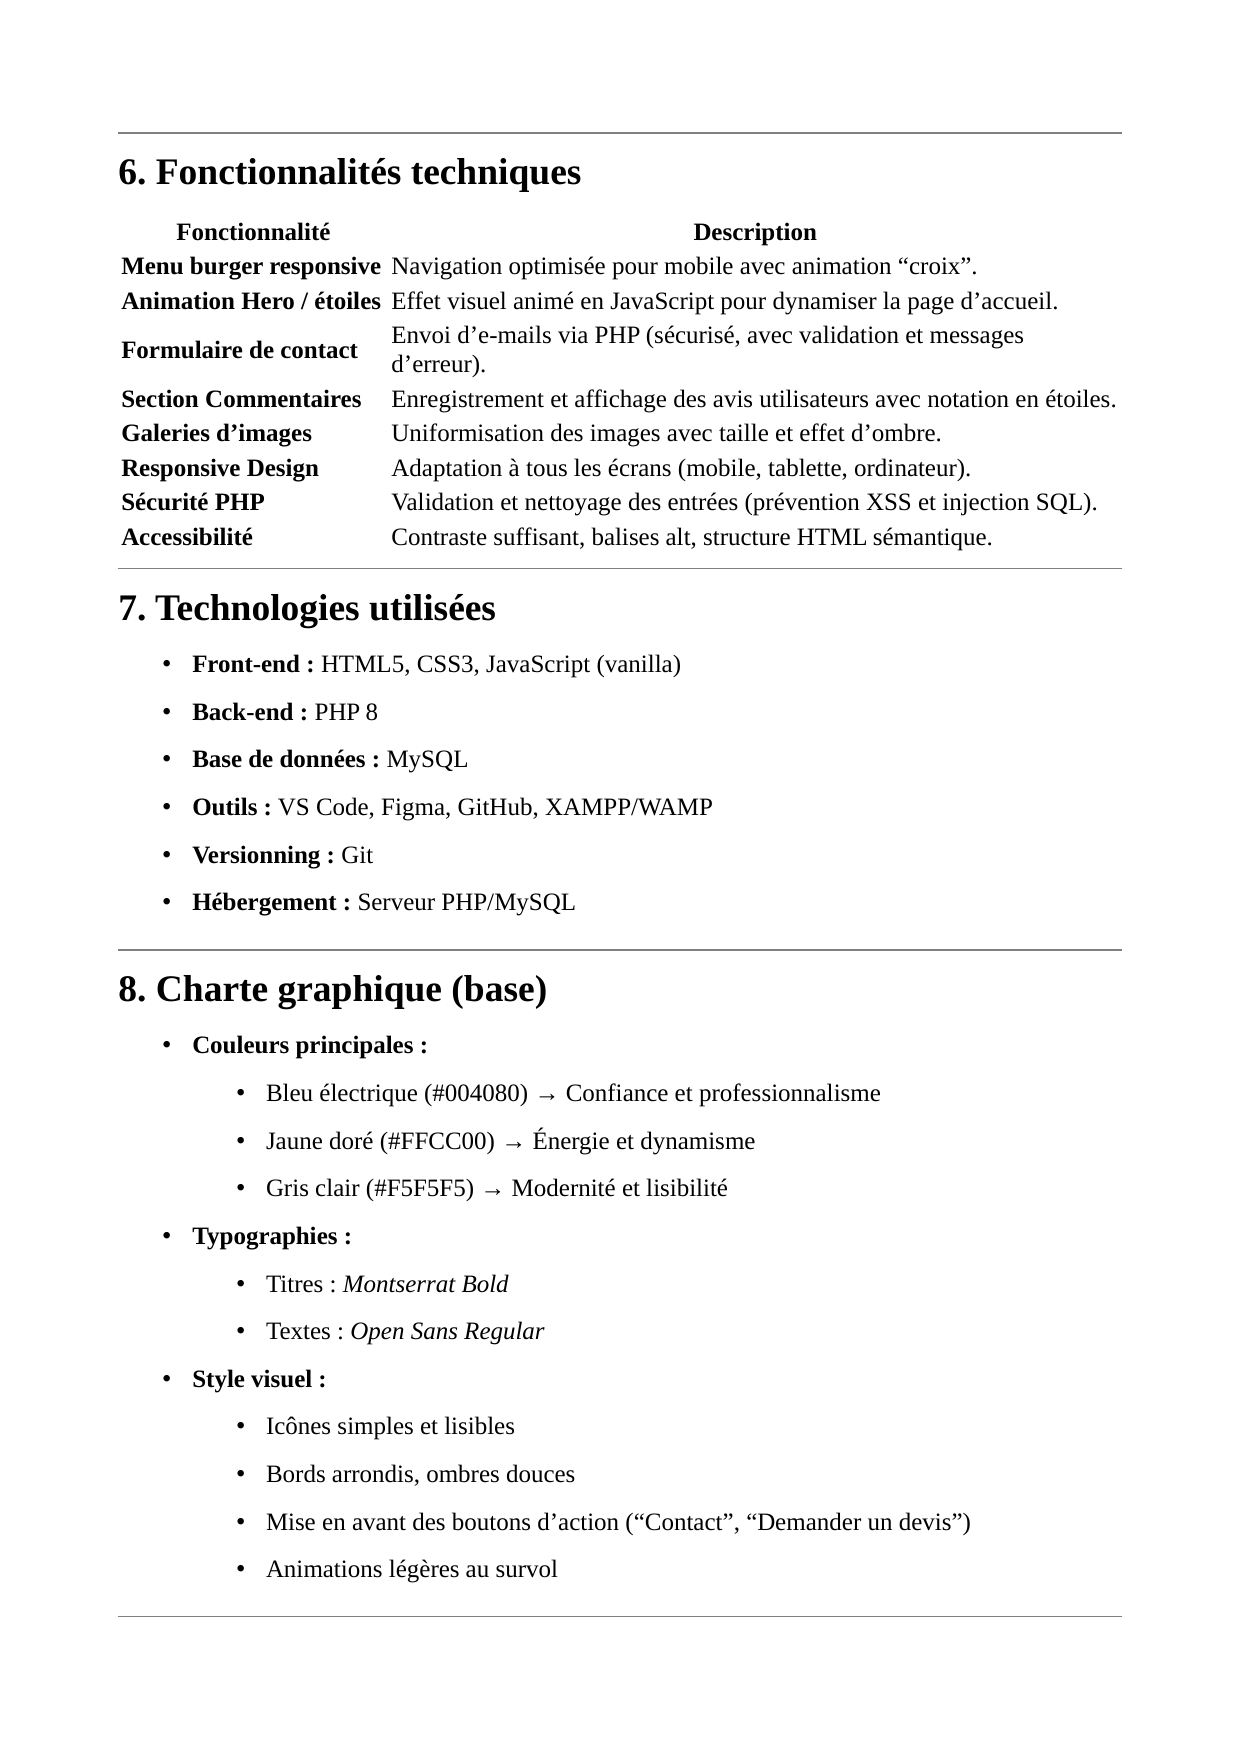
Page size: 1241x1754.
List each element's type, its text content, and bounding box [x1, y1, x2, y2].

table_cell Responsive Design [118, 450, 388, 484]
table_cell Uniformisation des images avec taille et effet d’ombre. [388, 415, 1122, 450]
table_cell Formulaire de contact [118, 318, 388, 381]
table_cell Contraste suffisant, balises alt, structure HTML sémantique. [388, 519, 1122, 554]
list Front-end : HTML5, CSS3, JavaScript (vanilla) [162, 649, 1122, 678]
list Textes : Open Sans Regular [236, 1316, 1122, 1345]
list Couleurs principales : [162, 1031, 1122, 1059]
table_cell Section Commentaires [118, 381, 388, 415]
table_cell Menu burger responsive [118, 248, 388, 283]
list Icônes simples et lisibles [236, 1411, 1122, 1440]
table_header Description [388, 214, 1122, 248]
table_cell Envoi d’e-mails via PHP (sécurisé, avec validation et messages d’erreur). [388, 318, 1122, 381]
list Style visuel : [162, 1364, 1122, 1393]
list Mise en avant des boutons d’action (“Contact”, “Demander un devis”) [236, 1507, 1122, 1535]
list Bleu électrique (#004080) → Confiance et professionnalisme [236, 1078, 1122, 1107]
subtitle 8. Charte graphique (base) [118, 966, 1122, 1009]
table_cell Sécurité PHP [118, 485, 388, 519]
list Bords arrondis, ombres douces [236, 1459, 1122, 1488]
list Versionning : Git [162, 840, 1122, 868]
table_cell Navigation optimisée pour mobile avec animation “croix”. [388, 248, 1122, 283]
list Outils : VS Code, Figma, GitHub, XAMPP/WAMP [162, 792, 1122, 821]
table_cell Galeries d’images [118, 415, 388, 450]
list Hébergement : Serveur PHP/MySQL [162, 887, 1122, 916]
table_cell Animation Hero / étoiles [118, 283, 388, 317]
table_cell Adaptation à tous les écrans (mobile, tablette, ordinateur). [388, 450, 1122, 484]
subtitle 7. Technologies utilisées [118, 585, 1122, 628]
list Back-end : PHP 8 [162, 697, 1122, 726]
subtitle 6. Fonctionnalités techniques [118, 149, 1122, 193]
table_header Fonctionnalité [118, 214, 388, 248]
list Base de données : MySQL [162, 744, 1122, 773]
list Jaune doré (#FFCC00) → Énergie et dynamisme [236, 1126, 1122, 1154]
table_cell Enregistrement et affichage des avis utilisateurs avec notation en étoiles. [388, 381, 1122, 415]
list Typographies : [162, 1221, 1122, 1250]
table_cell Accessibilité [118, 519, 388, 554]
list Titres : Montserrat Bold [236, 1269, 1122, 1297]
list Gris clair (#F5F5F5) → Modernité et lisibilité [236, 1173, 1122, 1202]
table_cell Effet visuel animé en JavaScript pour dynamiser la page d’accueil. [388, 283, 1122, 317]
list Animations légères au survol [236, 1554, 1122, 1583]
table_cell Validation et nettoyage des entrées (prévention XSS et injection SQL). [388, 485, 1122, 519]
